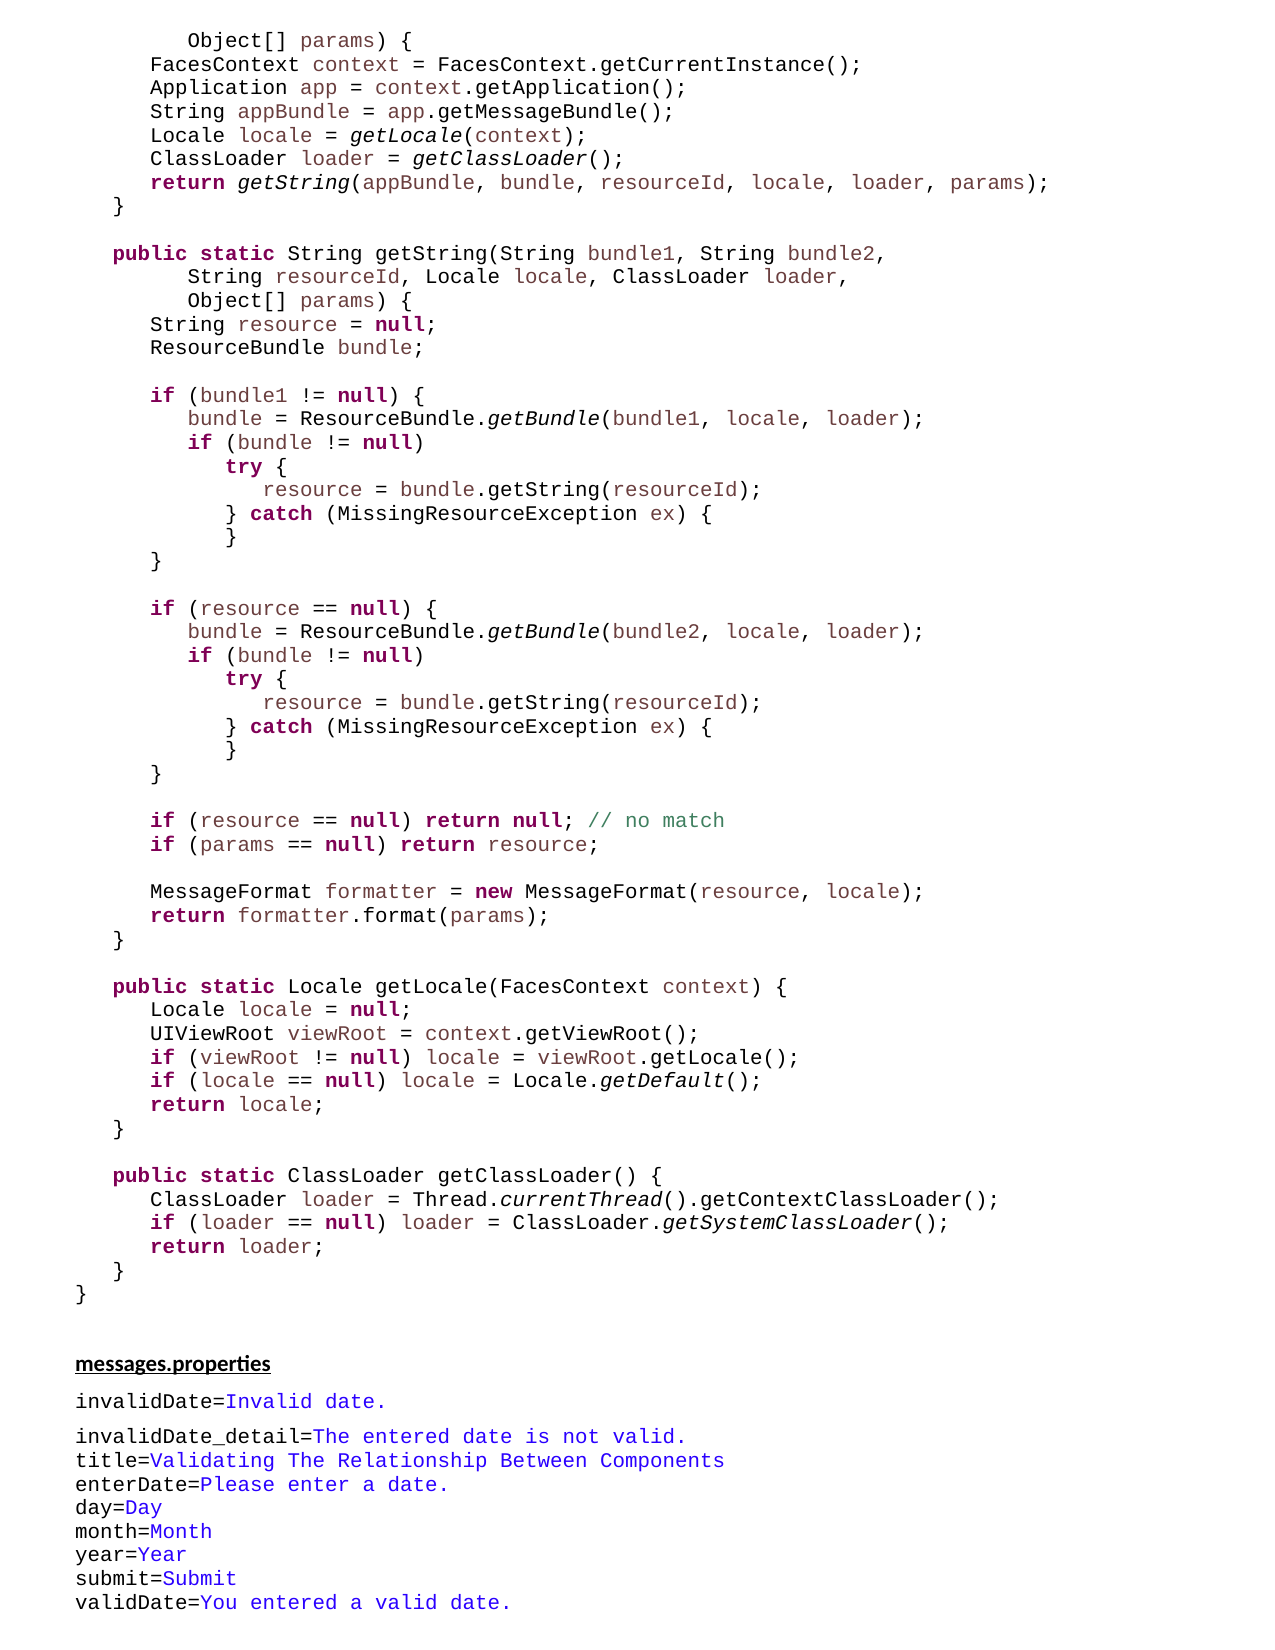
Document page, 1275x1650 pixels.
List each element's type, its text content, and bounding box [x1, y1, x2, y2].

text title=Validating The Relationship Between Components [75, 1450, 1245, 1473]
text return locale; [75, 1094, 1245, 1118]
text } [75, 1118, 1245, 1141]
text Locale locale = getLocale(context); [75, 124, 1245, 148]
text if (params == null) return resource; [75, 834, 1245, 858]
text if (viewRoot != null) locale = viewRoot.getLocale(); [75, 1047, 1245, 1070]
text messages.properties [75, 1349, 1245, 1377]
text } catch (MissingResourceException ex) { [75, 716, 1245, 739]
text enterDate=Please enter a date. [75, 1473, 1245, 1497]
text bundle = ResourceBundle.getBundle(bundle1, locale, loader); [75, 408, 1245, 432]
text Application app = context.getApplication(); [75, 77, 1245, 101]
text submit=Submit [75, 1568, 1245, 1592]
text String resource = null; [75, 314, 1245, 337]
text } [75, 196, 1245, 219]
text if (resource == null) return null; // no match [75, 810, 1245, 834]
text } [75, 527, 1245, 550]
text resource = bundle.getString(resourceId); [75, 692, 1245, 716]
text return formatter.format(params); [75, 905, 1245, 928]
text return getString(appBundle, bundle, resourceId, locale, loader, params); [75, 172, 1245, 196]
text public static Locale getLocale(FacesContext context) { [75, 976, 1245, 999]
text } [75, 928, 1245, 952]
text } [75, 739, 1245, 763]
text String appBundle = app.getMessageBundle(); [75, 101, 1245, 124]
text } [75, 763, 1245, 787]
text bundle = ResourceBundle.getBundle(bundle2, locale, loader); [75, 621, 1245, 645]
text resource = bundle.getString(resourceId); [75, 479, 1245, 503]
text MessageFormat formatter = new MessageFormat(resource, locale); [75, 881, 1245, 905]
text FacesContext context = FacesContext.getCurrentInstance(); [75, 54, 1245, 77]
text if (bundle != null) [75, 645, 1245, 668]
text } [75, 1259, 1245, 1283]
text try { [75, 456, 1245, 479]
text month=Month [75, 1521, 1245, 1544]
text return loader; [75, 1236, 1245, 1259]
text public static String getString(String bundle1, String bundle2, [75, 243, 1245, 266]
text if (bundle != null) [75, 432, 1245, 456]
text String resourceId, Locale locale, ClassLoader loader, [75, 266, 1245, 290]
text Locale locale = null; [75, 999, 1245, 1023]
text public static ClassLoader getClassLoader() { [75, 1165, 1245, 1189]
text UIViewRoot viewRoot = context.getViewRoot(); [75, 1023, 1245, 1047]
text if (locale == null) locale = Locale.getDefault(); [75, 1070, 1245, 1094]
text invalidDate_detail=The entered date is not valid. [75, 1426, 1245, 1450]
text Object[] params) { [75, 30, 1245, 54]
text if (bundle1 != null) { [75, 385, 1245, 408]
text invalidDate=Invalid date. [75, 1391, 1245, 1414]
text } catch (MissingResourceException ex) { [75, 503, 1245, 527]
text year=Year [75, 1544, 1245, 1568]
text validDate=You entered a valid date. [75, 1592, 1245, 1615]
text if (loader == null) loader = ClassLoader.getSystemClassLoader(); [75, 1212, 1245, 1236]
text ClassLoader loader = getClassLoader(); [75, 148, 1245, 172]
text ResourceBundle bundle; [75, 337, 1245, 361]
text Object[] params) { [75, 290, 1245, 314]
text ClassLoader loader = Thread.currentThread().getContextClassLoader(); [75, 1189, 1245, 1212]
text day=Day [75, 1497, 1245, 1521]
text } [75, 1283, 1245, 1307]
text } [75, 550, 1245, 574]
text try { [75, 668, 1245, 692]
text if (resource == null) { [75, 597, 1245, 621]
